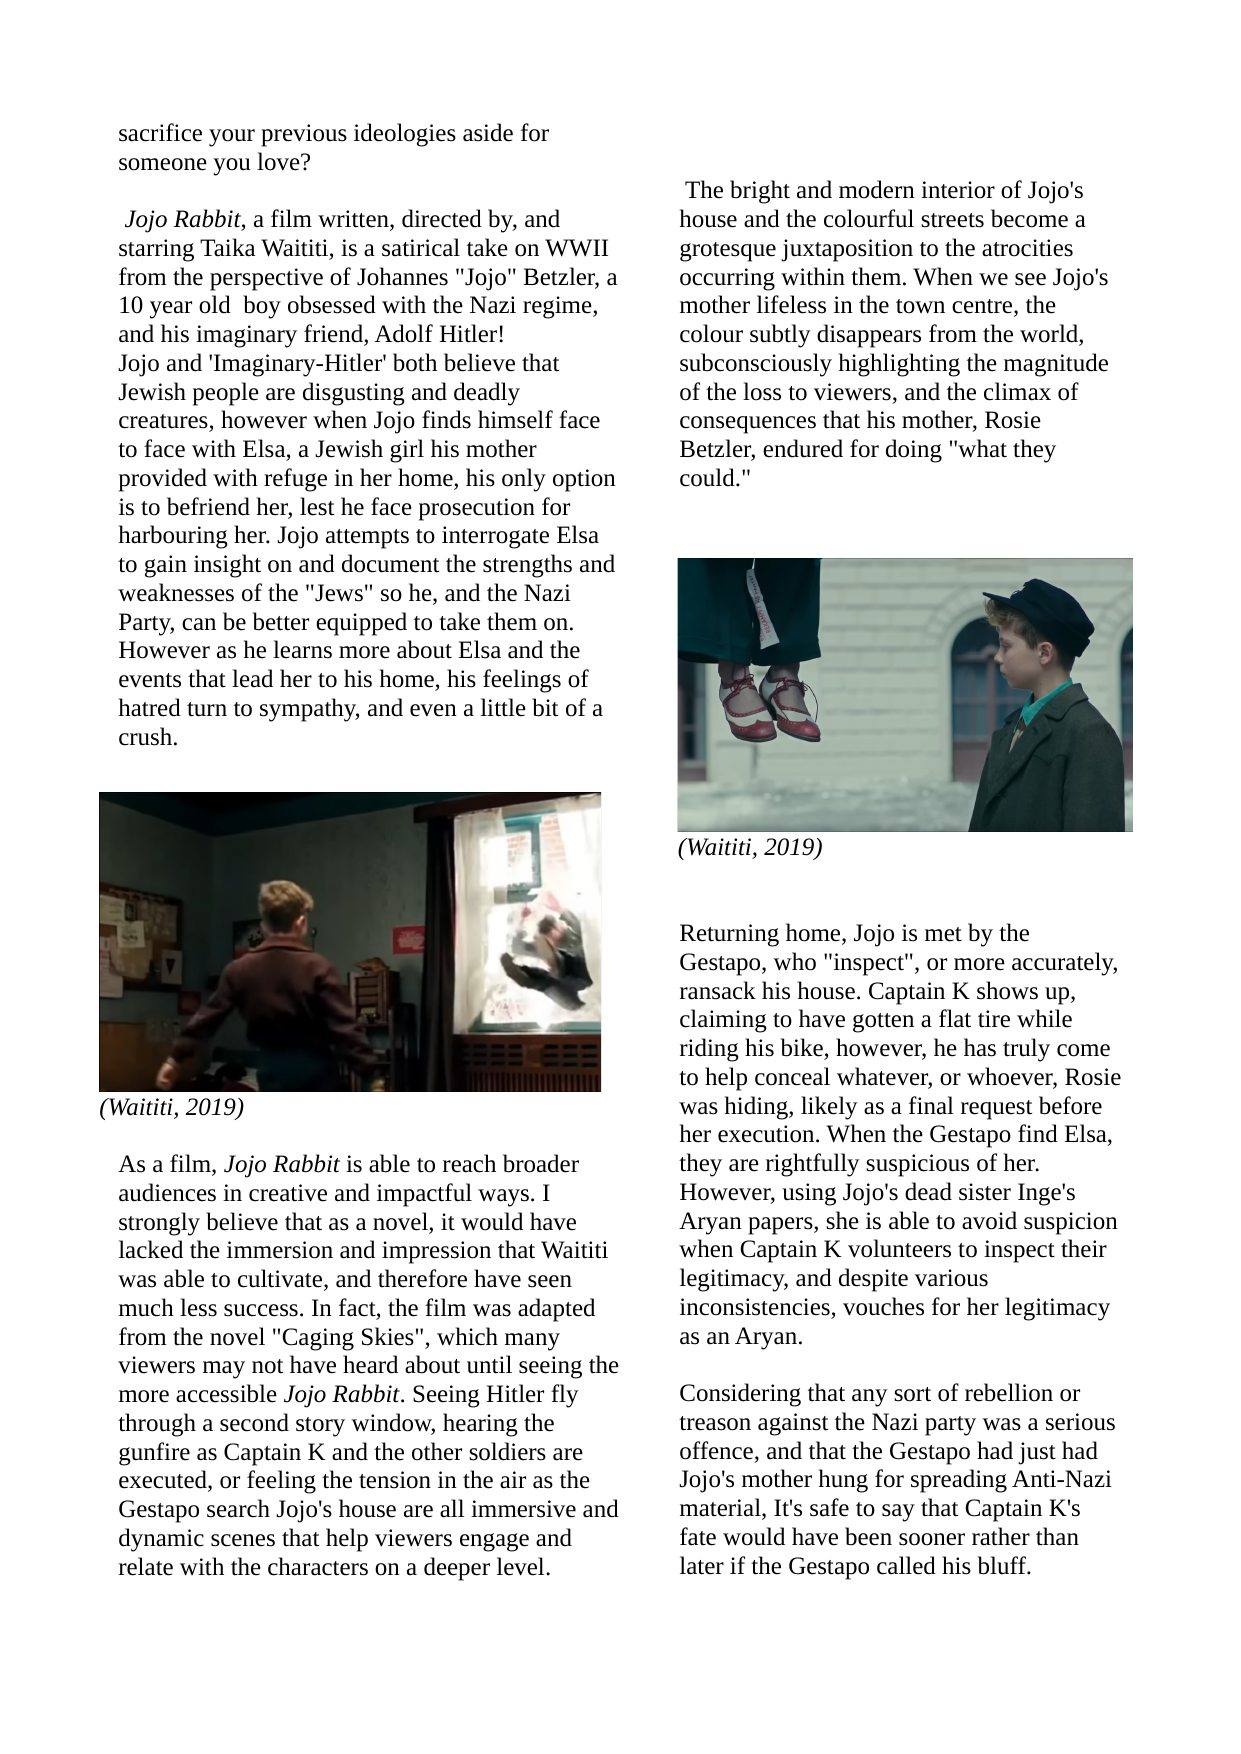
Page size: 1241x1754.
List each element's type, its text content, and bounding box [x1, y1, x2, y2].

text Returning home, Jojo is met by the Gestapo, who "inspect", or more accurately, ransack his house. Captain K shows up, claiming to have gotten a flat tire while riding his bike, however, he has truly come to help conceal whatever, or whoever, Rosie was hiding, likely as a final request before her execution. When the Gestapo find Elsa, they are rightfully suspicious of her. However, using Jojo's dead sister Inge's Aryan papers, she is able to avoid suspicion when Captain K volunteers to inspect their legitimacy, and despite various inconsistencies, vouches for her legitimacy as an Aryan. [679, 918, 1122, 1349]
text (Waititi, 2019) [678, 832, 1133, 861]
text (Waititi, 2019) [99, 1092, 601, 1120]
text The bright and modern interior of Jojo's house and the colourful streets become a grotesque juxtaposition to the atrocities occurring within them. When we see Jojo's mother lifeless in the town centre, the colour subtly disappears from the world, subconsciously highlighting the magnitude of the loss to viewers, and the climax of consequences that his mother, Rosie Betzler, endured for doing "what they could." [679, 176, 1122, 492]
picture [99, 792, 602, 1092]
text Jojo and 'Imaginary-Hitler' both believe that Jewish people are disgusting and deadly creatures, however when Jojo finds himself face to face with Elsa, a Jewish girl his mother provided with refuge in her home, his only option is to befriend her, lest he face prosecution for harbouring her. Jojo attempts to interrogate Elsa to gain insight on and document the strengths and weaknesses of the "Jews" so he, and the Nazi Party, can be better equipped to take them on. However as he learns more about Elsa and the events that lead her to his home, his feelings of hatred turn to sympathy, and even a little bit of a crush. [118, 348, 620, 751]
text sacrifice your previous ideologies aside for someone you love? [118, 118, 620, 176]
text Jojo Rabbit, a film written, directed by, and starring Taika Waititi, is a satirical take on WWII from the perspective of Johannes "Jojo" Betzler, a 10 year old boy obsessed with the Nazi regime, and his imaginary friend, Adolf Hitler! [118, 204, 620, 348]
text Considering that any sort of rebellion or treason against the Nazi party was a serious offence, and that the Gestapo had just had Jojo's mother hung for spreading Anti-Nazi material, It's safe to say that Captain K's fate would have been sooner rather than later if the Gestapo called his bluff. [679, 1378, 1122, 1579]
text As a film, Jojo Rabbit is able to reach broader audiences in creative and impactful ways. I strongly believe that as a novel, it would have lacked the immersion and impression that Waititi was able to cultivate, and therefore have seen much less success. In fact, the film was adapted from the novel "Caging Skies", which many viewers may not have heard about until seeing the more accessible Jojo Rabbit. Seeing Hitler fly through a second story window, hearing the gunfire as Captain K and the other soldiers are executed, or feeling the tension in the air as the Gestapo search Jojo's house are all immersive and dynamic scenes that help viewers engage and relate with the characters on a deeper level. [118, 1149, 620, 1580]
picture [677, 558, 1133, 832]
